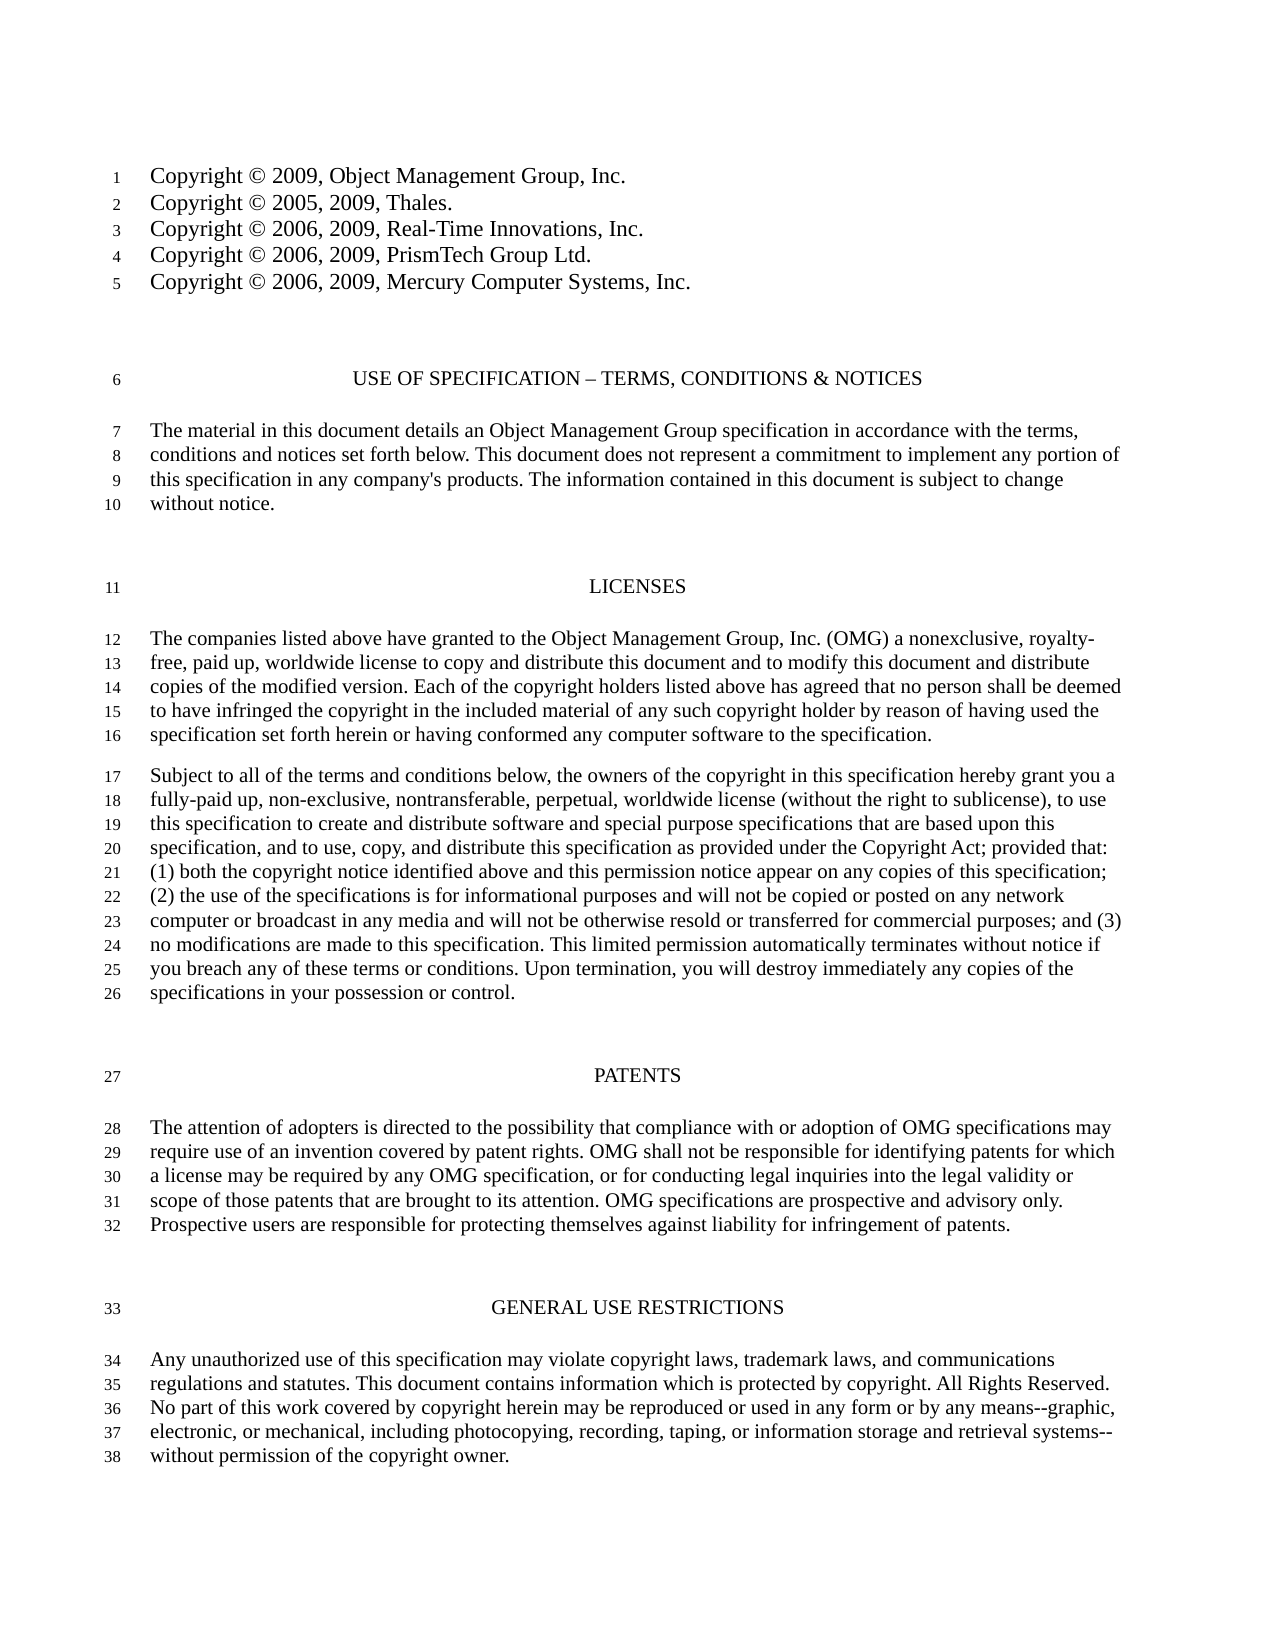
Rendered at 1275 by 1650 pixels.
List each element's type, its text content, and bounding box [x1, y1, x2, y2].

text The companies listed above have granted to the Object Management Group, Inc. (OMG) a nonexclusive, royalty-free, paid up, worldwide license to copy and distribute this document and to modify this document and distribute copies of the modified version. Each of the copyright holders listed above has agreed that no person shall be deemed to have infringed the copyright in the included material of any such copyright holder by reason of having used the specification set forth herein or having conformed any computer software to the specification. [150, 626, 1125, 746]
text LICENSES [150, 574, 1125, 598]
text Any unauthorized use of this specification may violate copyright laws, trademark laws, and communications regulations and statutes. This document contains information which is protected by copyright. All Rights Reserved. No part of this work covered by copyright herein may be reproduced or used in any form or by any means--graphic, electronic, or mechanical, including photocopying, recording, taping, or information storage and retrieval systems--without permission of the copyright owner. [150, 1347, 1125, 1467]
text PATENTS [150, 1063, 1125, 1087]
text USE OF SPECIFICATION – TERMS, CONDITIONS & NOTICES [150, 366, 1125, 390]
text GENERAL USE RESTRICTIONS [150, 1295, 1125, 1319]
text Copyright © 2009, Object Management Group, Inc. Copyright © 2005, 2009, Thales. Copyright © 2006, 2009, Real-Time Innovations, Inc. Copyright © 2006, 2009, PrismTech Group Ltd. Copyright © 2006, 2009, Mercury Computer Systems, Inc. [150, 162, 1125, 294]
text The material in this document details an Object Management Group specification in accordance with the terms, conditions and notices set forth below. This document does not represent a commitment to implement any portion of this specification in any company's products. The information contained in this document is subject to change without notice. [150, 418, 1125, 514]
text The attention of adopters is directed to the possibility that compliance with or adoption of OMG specifications may require use of an invention covered by patent rights. OMG shall not be responsible for identifying patents for which a license may be required by any OMG specification, or for conducting legal inquiries into the legal validity or scope of those patents that are brought to its attention. OMG specifications are prospective and advisory only. Prospective users are responsible for protecting themselves against liability for infringement of patents. [150, 1115, 1125, 1236]
text Subject to all of the terms and conditions below, the owners of the copyright in this specification hereby grant you a fully-paid up, non-exclusive, nontransferable, perpetual, worldwide license (without the right to sublicense), to use this specification to create and distribute software and special purpose specifications that are based upon this specification, and to use, copy, and distribute this specification as provided under the Copyright Act; provided that: (1) both the copyright notice identified above and this permission notice appear on any copies of this specification; (2) the use of the specifications is for informational purposes and will not be copied or posted on any network computer or broadcast in any media and will not be otherwise resold or transferred for commercial purposes; and (3) no modifications are made to this specification. This limited permission automatically terminates without notice if you breach any of these terms or conditions. Upon termination, you will destroy immediately any copies of the specifications in your possession or control. [150, 763, 1125, 1004]
